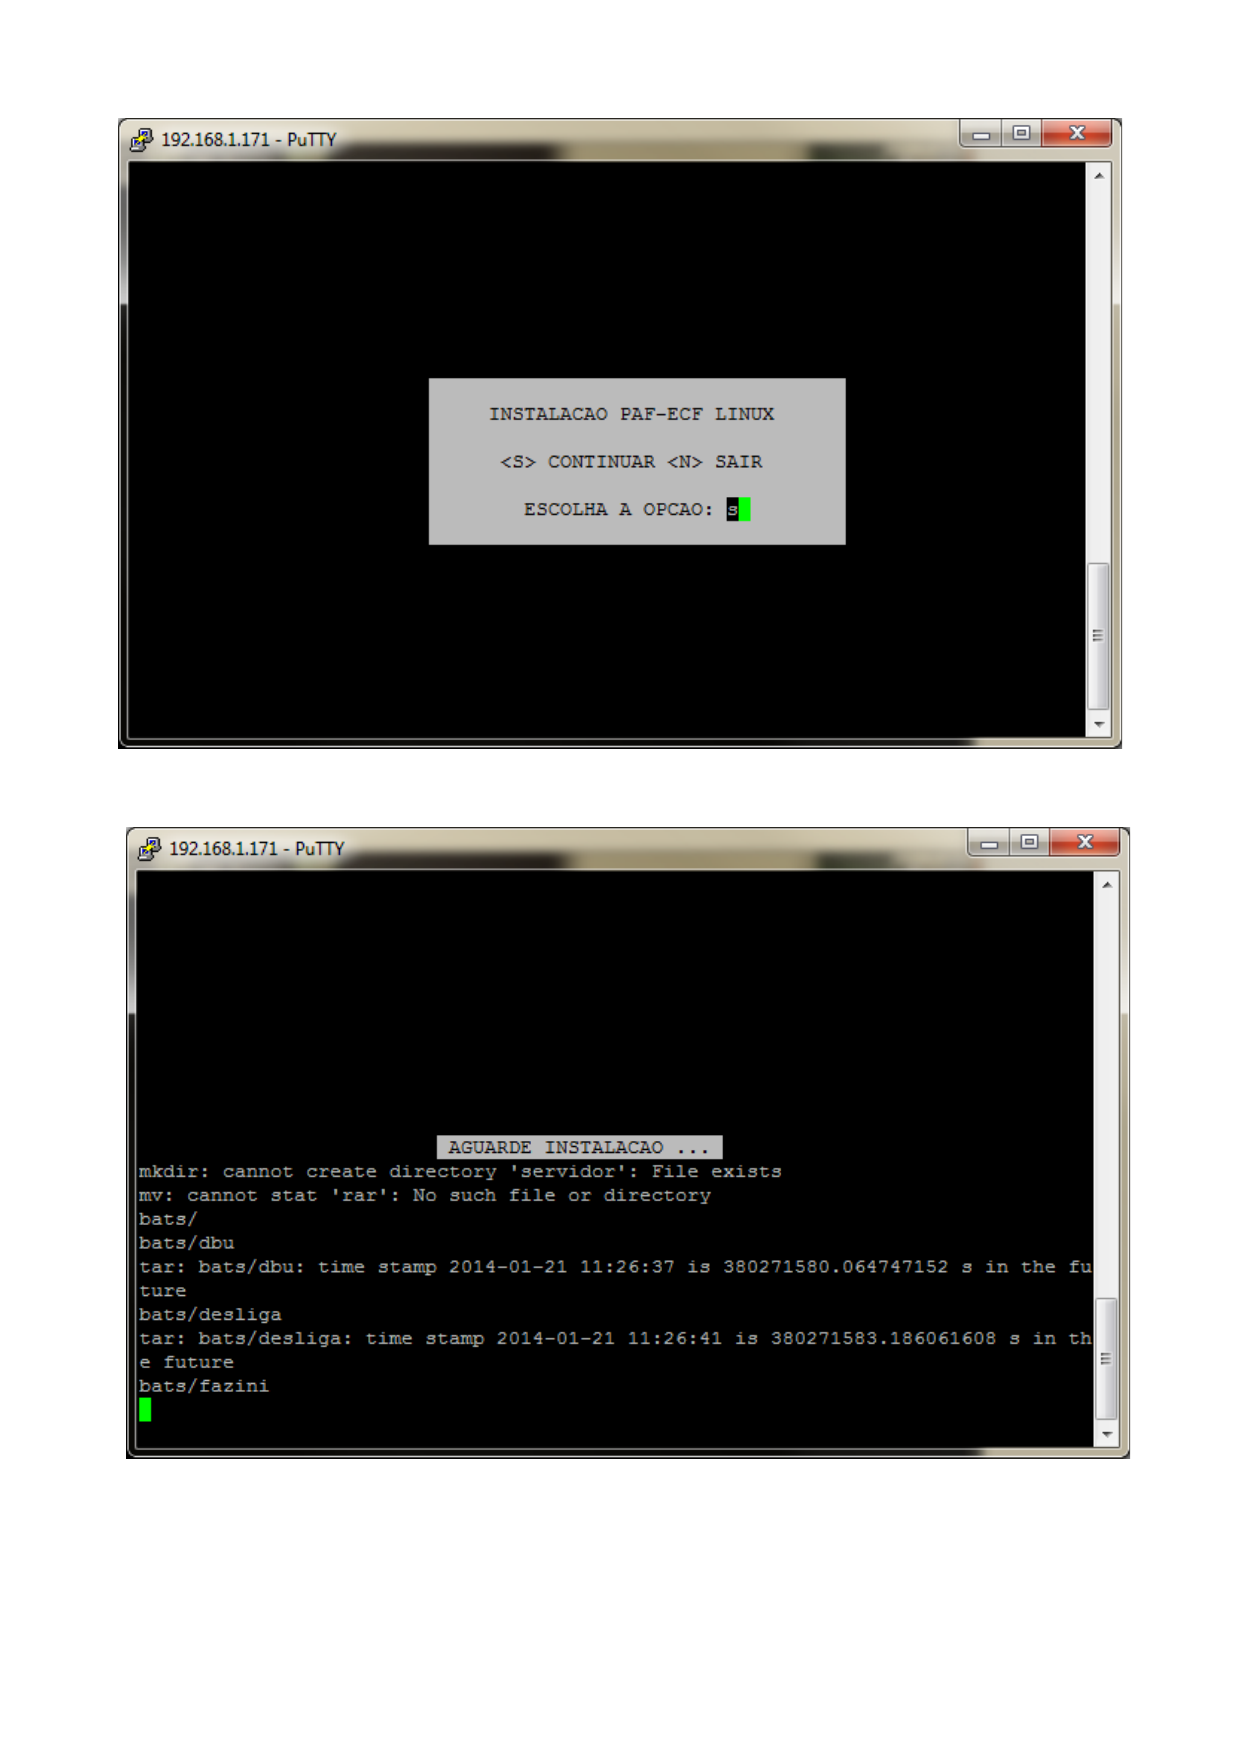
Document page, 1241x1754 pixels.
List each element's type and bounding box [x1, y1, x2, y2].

picture [126, 827, 1130, 1459]
picture [118, 118, 1123, 749]
